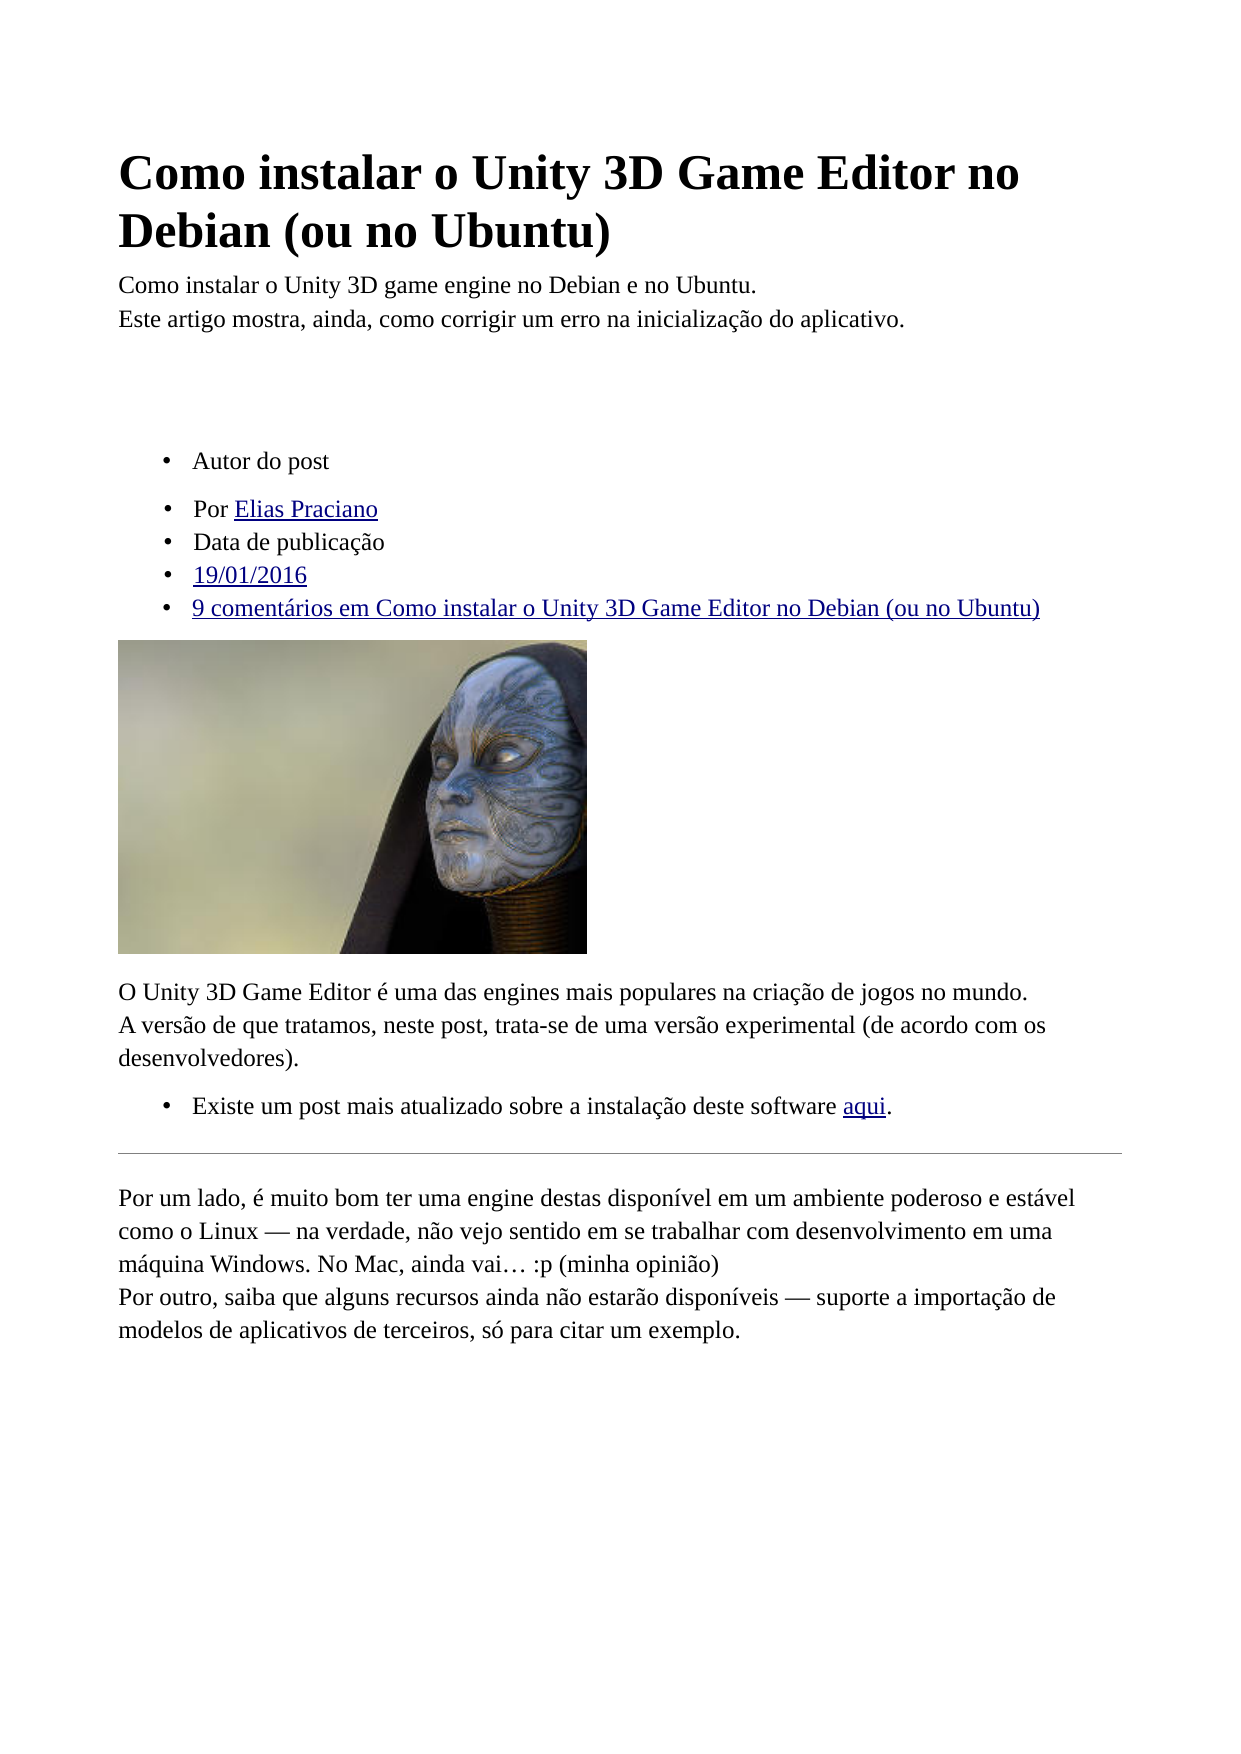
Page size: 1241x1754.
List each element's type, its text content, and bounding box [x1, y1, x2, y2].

picture [118, 640, 587, 954]
list Autor do post [162, 446, 1122, 475]
text O Unity 3D Game Editor é uma das engines mais populares na criação de jogos no mundo. A versão de que tratamos, neste post, trata-se de uma versão experimental (de acordo com os desenvolvedores). [118, 977, 1122, 1072]
list 19/01/2016 [164, 560, 1122, 589]
text Como instalar o Unity 3D game engine no Debian e no Ubuntu. Este artigo mostra, ainda, como corrigir um erro na inicialização do aplicativo. [118, 271, 1122, 332]
subtitle Como instalar o Unity 3D Game Editor no Debian (ou no Ubuntu) [118, 143, 1122, 258]
text Por um lado, é muito bom ter uma engine destas disponível em um ambiente poderoso e estável como o Linux — na verdade, não vejo sentido em se trabalhar com desenvolvimento em uma máquina Windows. No Mac, ainda vai… :p (minha opinião) Por outro, saiba que alguns recursos ainda não estarão disponíveis — suporte a importação de modelos de aplicativos de terceiros, só para citar um exemplo. [118, 1183, 1122, 1344]
list Existe um post mais atualizado sobre a instalação deste software aqui. [162, 1091, 1122, 1120]
list Data de publicação [164, 527, 1122, 556]
list 9 comentários em Como instalar o Unity 3D Game Editor no Debian (ou no Ubuntu) [162, 593, 1122, 622]
list Por Elias Praciano [164, 494, 1122, 523]
